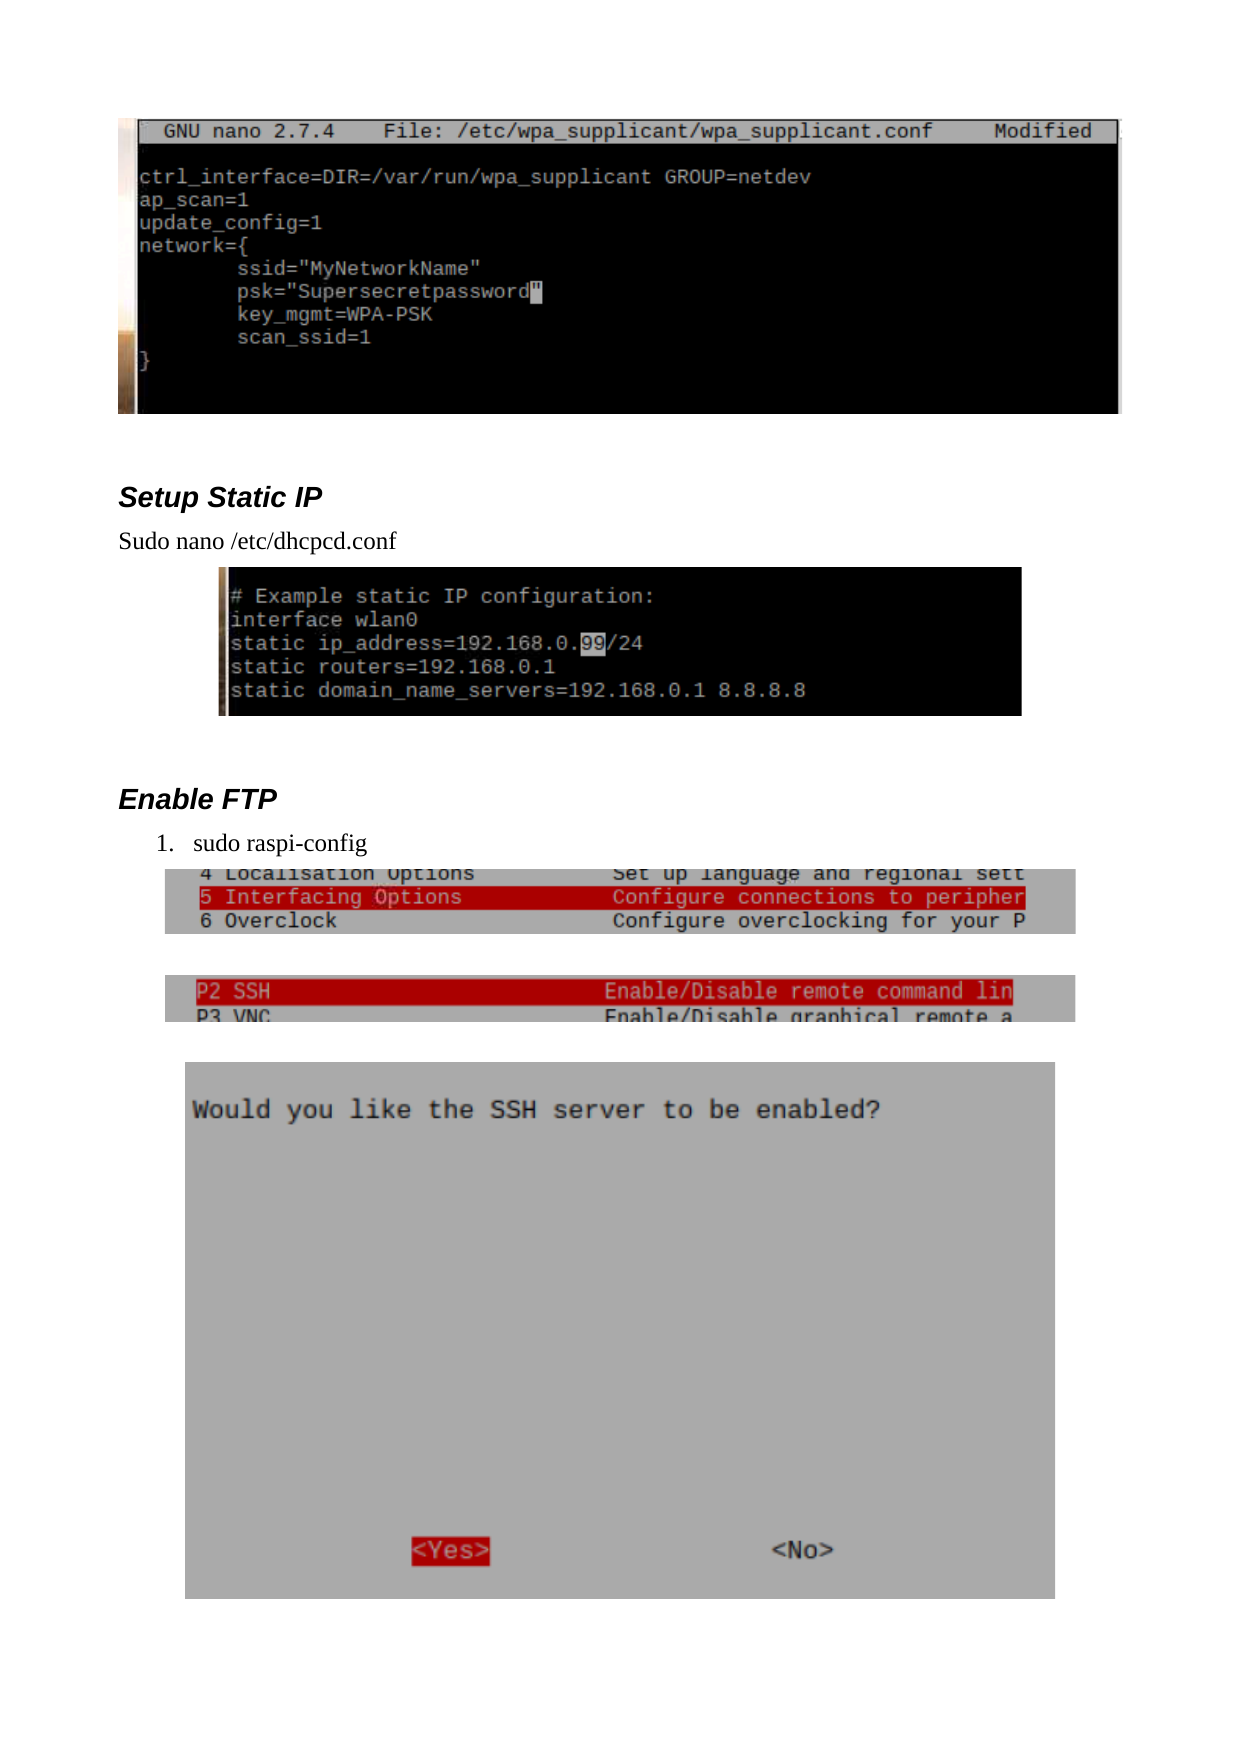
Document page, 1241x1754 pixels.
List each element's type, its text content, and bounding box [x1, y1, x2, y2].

subtitle Setup Static IP [118, 480, 1122, 514]
picture [118, 118, 1123, 414]
list sudo raspi-config [156, 828, 1122, 857]
picture [185, 1062, 1056, 1599]
picture [218, 567, 1022, 716]
picture [165, 975, 1076, 1022]
picture [164, 869, 1076, 934]
subtitle Enable FTP [118, 782, 1122, 816]
text Sudo nano /etc/dhcpcd.conf [118, 526, 1122, 555]
